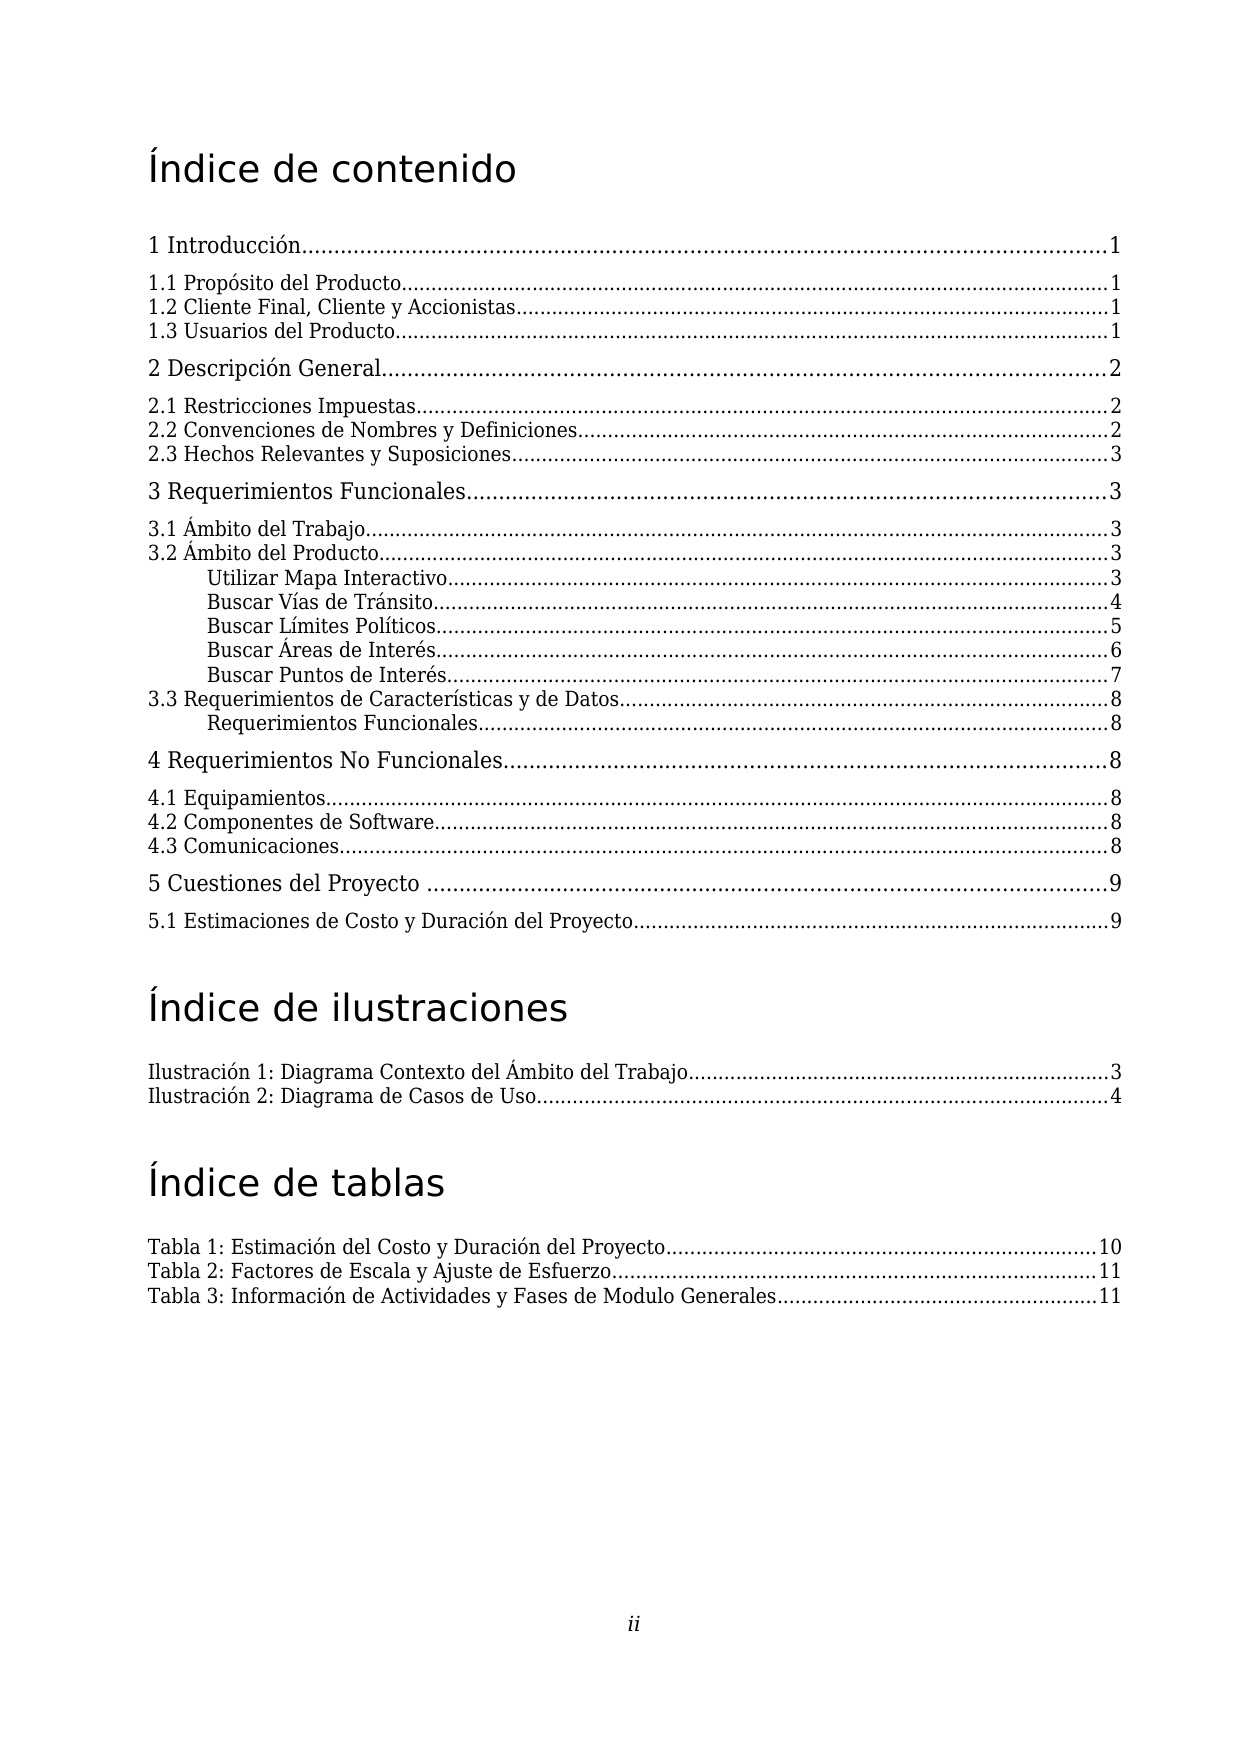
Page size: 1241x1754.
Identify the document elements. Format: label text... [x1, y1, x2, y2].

subtitle Índice de tablas [148, 1162, 1122, 1206]
text Buscar Límites Políticos 5 [207, 614, 1122, 638]
text Tabla 1: Estimación del Costo y Duración del Proyecto 10 [148, 1235, 1122, 1259]
text 3.1 Ámbito del Trabajo 3 [148, 517, 1122, 541]
text 3 Requerimientos Funcionales 3 [148, 478, 1122, 505]
text 1.2 Cliente Final, Cliente y Accionistas 1 [148, 295, 1122, 319]
text Tabla 3: Información de Actividades y Fases de Modulo Generales 11 [148, 1284, 1122, 1308]
text Ilustración 1: Diagrama Contexto del Ámbito del Trabajo 3 [148, 1060, 1122, 1084]
text 2 Descripción General 2 [148, 356, 1122, 382]
text 1.3 Usuarios del Producto 1 [148, 319, 1122, 344]
text 4.3 Comunicaciones 8 [148, 834, 1122, 858]
text Requerimientos Funcionales 8 [207, 711, 1122, 735]
text Buscar Áreas de Interés 6 [207, 638, 1122, 663]
text Ilustración 2: Diagrama de Casos de Uso 4 [148, 1084, 1122, 1108]
text 2.3 Hechos Relevantes y Suposiciones 3 [148, 442, 1122, 467]
text 1.1 Propósito del Producto 1 [148, 271, 1122, 295]
text Buscar Vías de Tránsito 4 [207, 590, 1122, 614]
text 4.2 Componentes de Software 8 [148, 810, 1122, 834]
text 4 Requerimientos No Funcionales 8 [148, 747, 1122, 774]
text 5.1 Estimaciones de Costo y Duración del Proyecto 9 [148, 909, 1122, 933]
text 3.3 Requerimientos de Características y de Datos 8 [148, 687, 1122, 711]
text 4.1 Equipamientos 8 [148, 786, 1122, 810]
text 2.2 Convenciones de Nombres y Definiciones 2 [148, 418, 1122, 442]
subtitle Índice de contenido [148, 148, 1122, 191]
subtitle Índice de ilustraciones [148, 987, 1122, 1030]
text Tabla 2: Factores de Escala y Ajuste de Esfuerzo 11 [148, 1259, 1122, 1284]
text 2.1 Restricciones Impuestas 2 [148, 394, 1122, 418]
text Utilizar Mapa Interactivo 3 [207, 566, 1122, 590]
text 1 Introducción 1 [148, 232, 1122, 259]
text Buscar Puntos de Interés 7 [207, 663, 1122, 687]
text 5 Cuestiones del Proyecto 9 [148, 870, 1122, 897]
text 3.2 Ámbito del Producto 3 [148, 541, 1122, 566]
